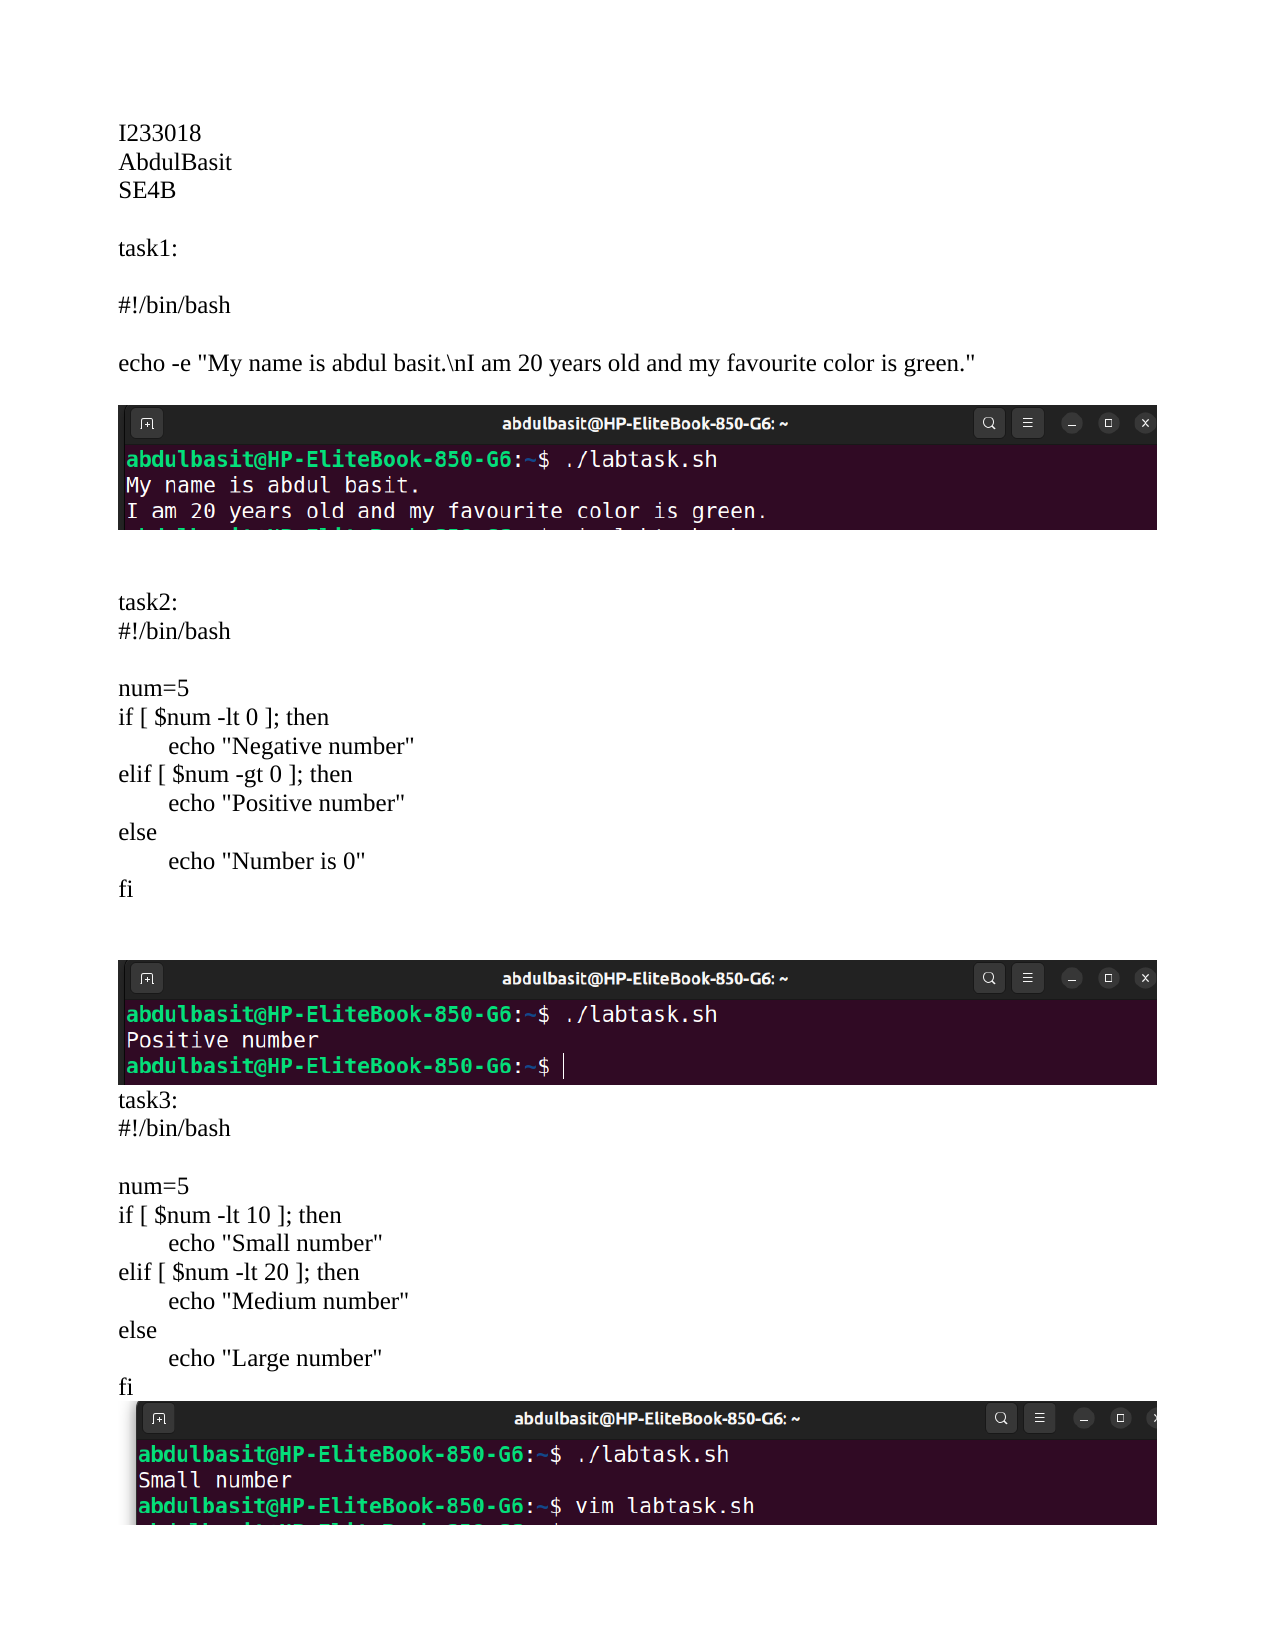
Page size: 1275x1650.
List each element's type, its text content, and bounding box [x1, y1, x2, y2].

text else [118, 817, 1157, 846]
text num=5 [118, 673, 1157, 702]
text fi [118, 874, 1157, 903]
text num=5 [118, 1171, 1157, 1200]
text echo "Positive number" [118, 788, 1157, 817]
text else [118, 1315, 1157, 1343]
text if [ $num -lt 10 ]; then [118, 1200, 1157, 1228]
text #!/bin/bash [118, 291, 1157, 319]
text task3: [118, 1085, 1157, 1113]
picture [118, 960, 1157, 1085]
text echo "Small number" [118, 1228, 1157, 1257]
text elif [ $num -lt 20 ]; then [118, 1257, 1157, 1286]
text elif [ $num -gt 0 ]; then [118, 759, 1157, 788]
text task1: [118, 233, 1157, 262]
text echo "Medium number" [118, 1286, 1157, 1315]
text #!/bin/bash [118, 1113, 1157, 1142]
text AbdulBasit [118, 147, 1157, 176]
text task2: [118, 587, 1157, 616]
text echo "Large number" [118, 1343, 1157, 1372]
picture [118, 405, 1157, 530]
text I233018 [118, 118, 1157, 147]
text fi [118, 1372, 1157, 1401]
text echo -e "My name is abdul basit.\nI am 20 years old and my favourite color is green." [118, 348, 1157, 377]
text if [ $num -lt 0 ]; then [118, 702, 1157, 731]
text SE4B [118, 176, 1157, 204]
text #!/bin/bash [118, 616, 1157, 644]
text echo "Negative number" [118, 731, 1157, 759]
text echo "Number is 0" [118, 846, 1157, 874]
picture [118, 1401, 1157, 1525]
